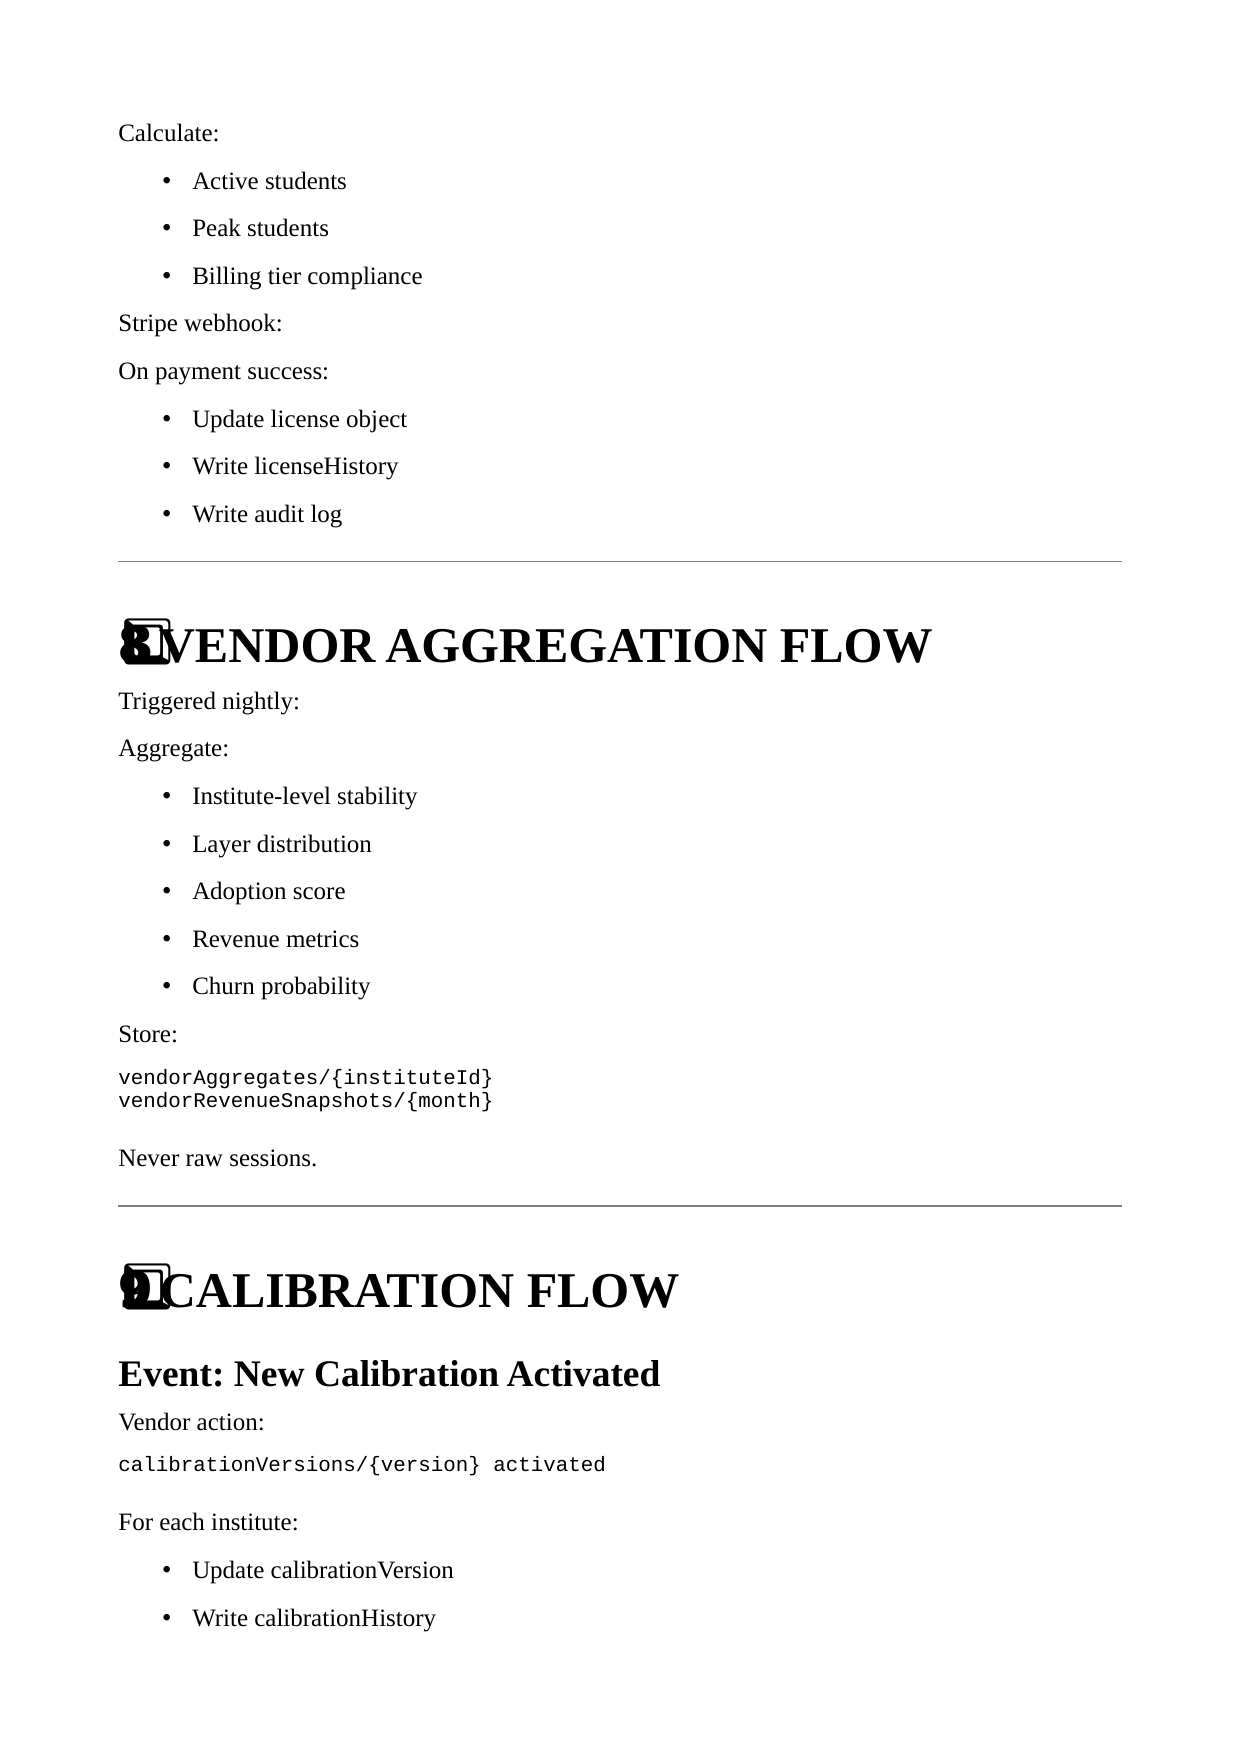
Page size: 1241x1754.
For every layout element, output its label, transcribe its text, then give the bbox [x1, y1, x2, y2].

text On payment success: [118, 356, 1122, 385]
text vendorAggregates/{instituteId} [118, 1067, 1122, 1090]
list Update calibrationVersion [162, 1555, 1122, 1584]
text Aggregate: [118, 733, 1122, 762]
list Peak students [162, 213, 1122, 242]
list Write audit log [162, 499, 1122, 528]
list Adoption score [162, 876, 1122, 905]
list Active students [162, 166, 1122, 194]
list Revenue metrics [162, 924, 1122, 953]
subtitle Event: New Calibration Activated [118, 1351, 1122, 1394]
text Triggered nightly: [118, 686, 1122, 714]
text Never raw sessions. [118, 1143, 1122, 1172]
text Stripe webhook: [118, 308, 1122, 337]
subtitle 9️⃣ CALIBRATION FLOW [118, 1260, 1122, 1318]
text calibrationVersions/{version} activated [118, 1454, 1122, 1478]
list Billing tier compliance [162, 261, 1122, 290]
text Vendor action: [118, 1407, 1122, 1436]
list Update license object [162, 404, 1122, 432]
text Store: [118, 1019, 1122, 1048]
text vendorRevenueSnapshots/{month} [118, 1090, 1122, 1114]
list Write calibrationHistory [162, 1603, 1122, 1631]
list Institute-level stability [162, 781, 1122, 810]
subtitle 8️⃣ VENDOR AGGREGATION FLOW [118, 616, 1122, 673]
list Write licenseHistory [162, 451, 1122, 480]
text Calculate: [118, 118, 1122, 147]
text For each institute: [118, 1507, 1122, 1536]
list Layer distribution [162, 829, 1122, 857]
list Churn probability [162, 971, 1122, 1000]
